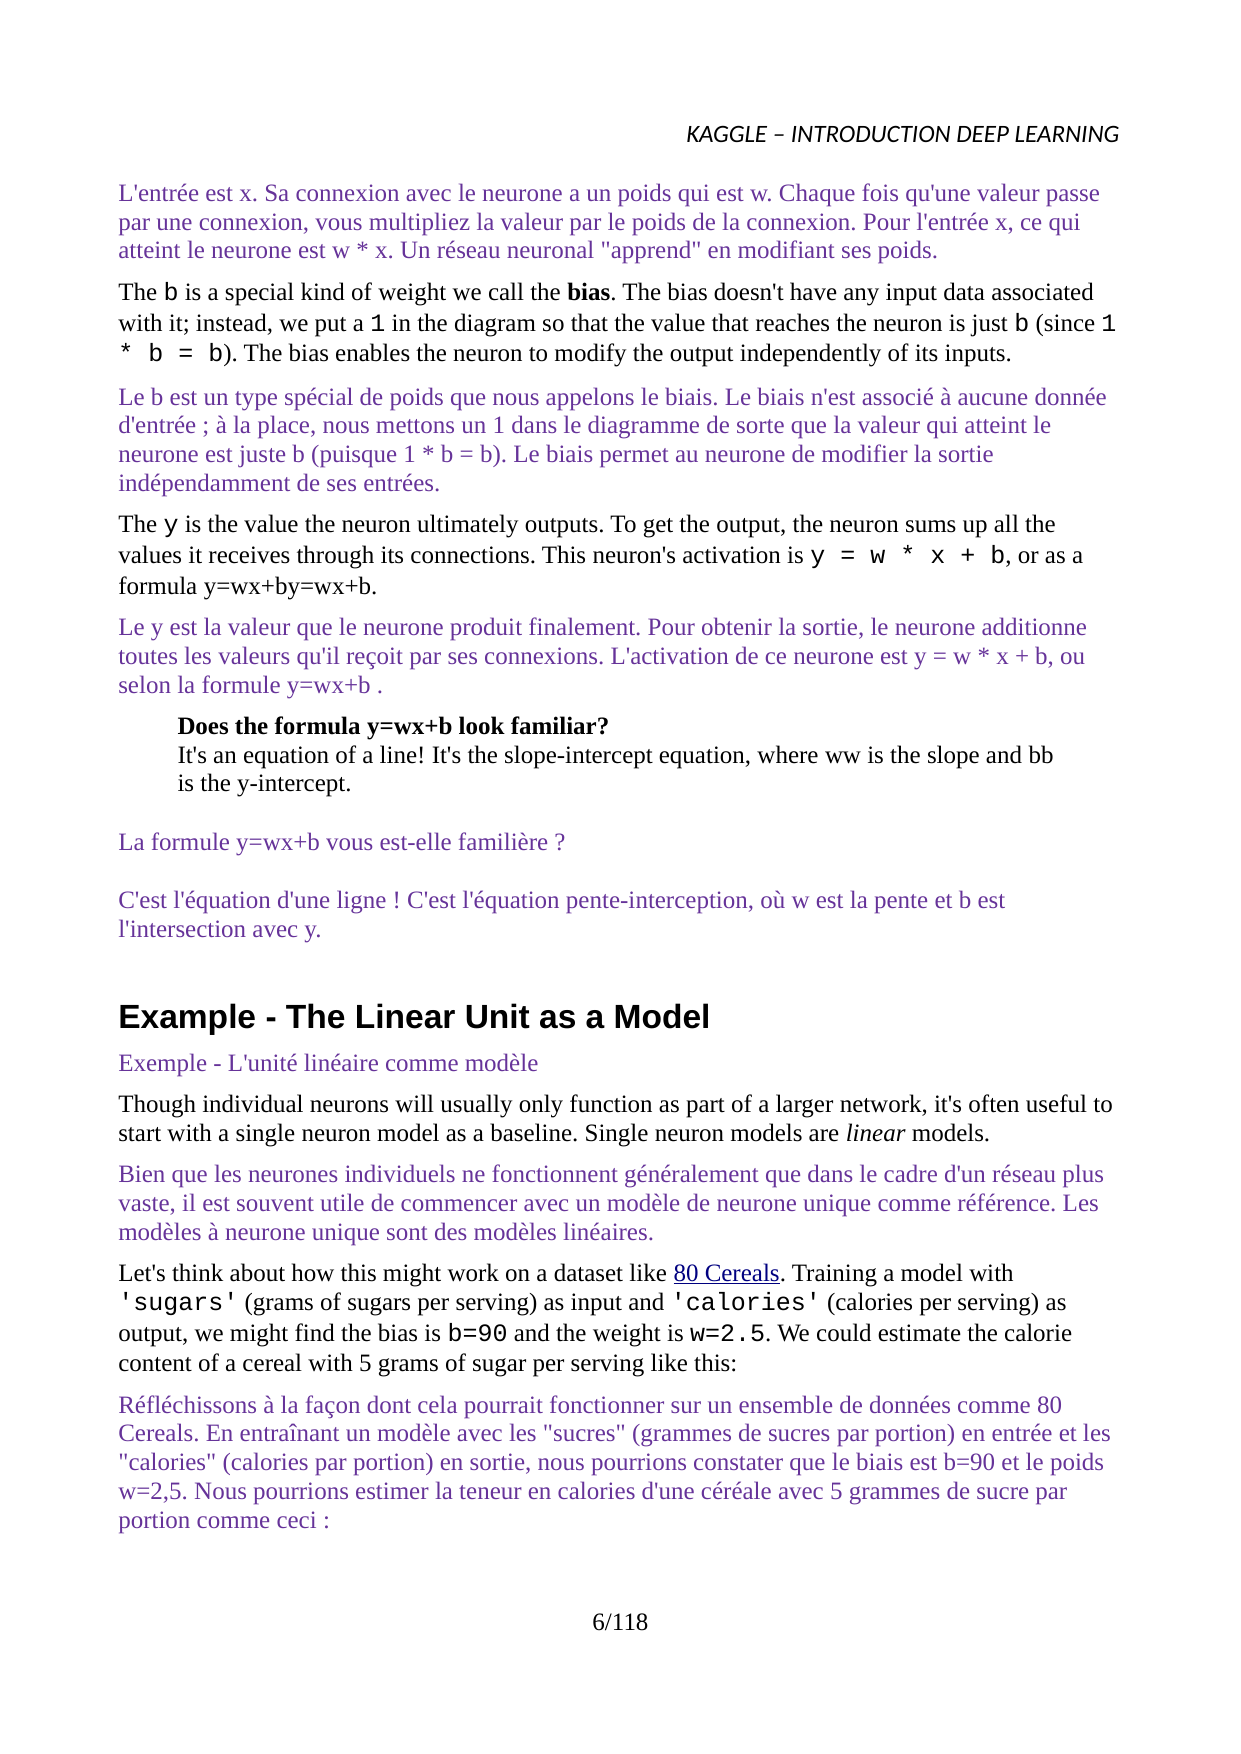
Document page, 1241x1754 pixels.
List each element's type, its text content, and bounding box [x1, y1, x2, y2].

text Le y est la valeur que le neurone produit finalement. Pour obtenir la sortie, le neurone additionne toutes les valeurs qu'il reçoit par ses connexions. L'activation de ce neurone est y = w * x + b, ou selon la formule y=wx+b . [118, 612, 1122, 698]
subtitle Example - The Linear Unit as a Model [118, 997, 1122, 1036]
text Does the formula y=wx+b look familiar? It's an equation of a line! It's the slope-intercept equation, where ww is the slope and bb is the y-intercept. [177, 711, 1063, 797]
text Le b est un type spécial de poids que nous appelons le biais. Le biais n'est associé à aucune donnée d'entrée ; à la place, nous mettons un 1 dans le diagramme de sorte que la valeur qui atteint le neurone est juste b (puisque 1 * b = b). Le biais permet au neurone de modifier la sortie indépendamment de ses entrées. [118, 382, 1122, 497]
text Let's think about how this might work on a dataset like 80 Cereals. Training a model with 'sugars' (grams of sugars per serving) as input and 'calories' (calories per serving) as output, we might find the bias is b=90 and the weight is w=2.5. We could estimate the calorie content of a cereal with 5 grams of sugar per serving like this: [118, 1258, 1122, 1377]
text C'est l'équation d'une ligne ! C'est l'équation pente-interception, où w est la pente et b est l'intersection avec y. [118, 885, 1063, 942]
text The y is the value the neuron ultimately outputs. To get the output, the neuron sums up all the values it receives through its connections. This neuron's activation is y = w * x + b, or as a formula y=wx+by=wx+b. [118, 509, 1122, 600]
text Though individual neurons will usually only function as part of a larger network, it's often useful to start with a single neuron model as a baseline. Single neuron models are linear models. [118, 1089, 1122, 1147]
text L'entrée est x. Sa connexion avec le neurone a un poids qui est w. Chaque fois qu'une valeur passe par une connexion, vous multipliez la valeur par le poids de la connexion. Pour l'entrée x, ce qui atteint le neurone est w * x. Un réseau neuronal "apprend" en modifiant ses poids. [118, 178, 1122, 264]
text Réfléchissons à la façon dont cela pourrait fonctionner sur un ensemble de données comme 80 Cereals. En entraînant un modèle avec les "sucres" (grammes de sucres par portion) en entrée et les "calories" (calories par portion) en sortie, nous pourrions constater que le biais est b=90 et le poids w=2,5. Nous pourrions estimer la teneur en calories d'une céréale avec 5 grammes de sucre par portion comme ceci : [118, 1390, 1122, 1533]
text The b is a special kind of weight we call the bias. The bias doesn't have any input data associated with it; instead, we put a 1 in the diagram so that the value that reaches the neuron is just b (since 1 * b = b). The bias enables the neuron to modify the output independently of its inputs. [118, 277, 1122, 369]
text Exemple - L'unité linéaire comme modèle [118, 1048, 1122, 1077]
text Bien que les neurones individuels ne fonctionnent généralement que dans le cadre d'un réseau plus vaste, il est souvent utile de commencer avec un modèle de neurone unique comme référence. Les modèles à neurone unique sont des modèles linéaires. [118, 1159, 1122, 1246]
text La formule y=wx+b vous est-elle familière ? [118, 827, 1063, 856]
